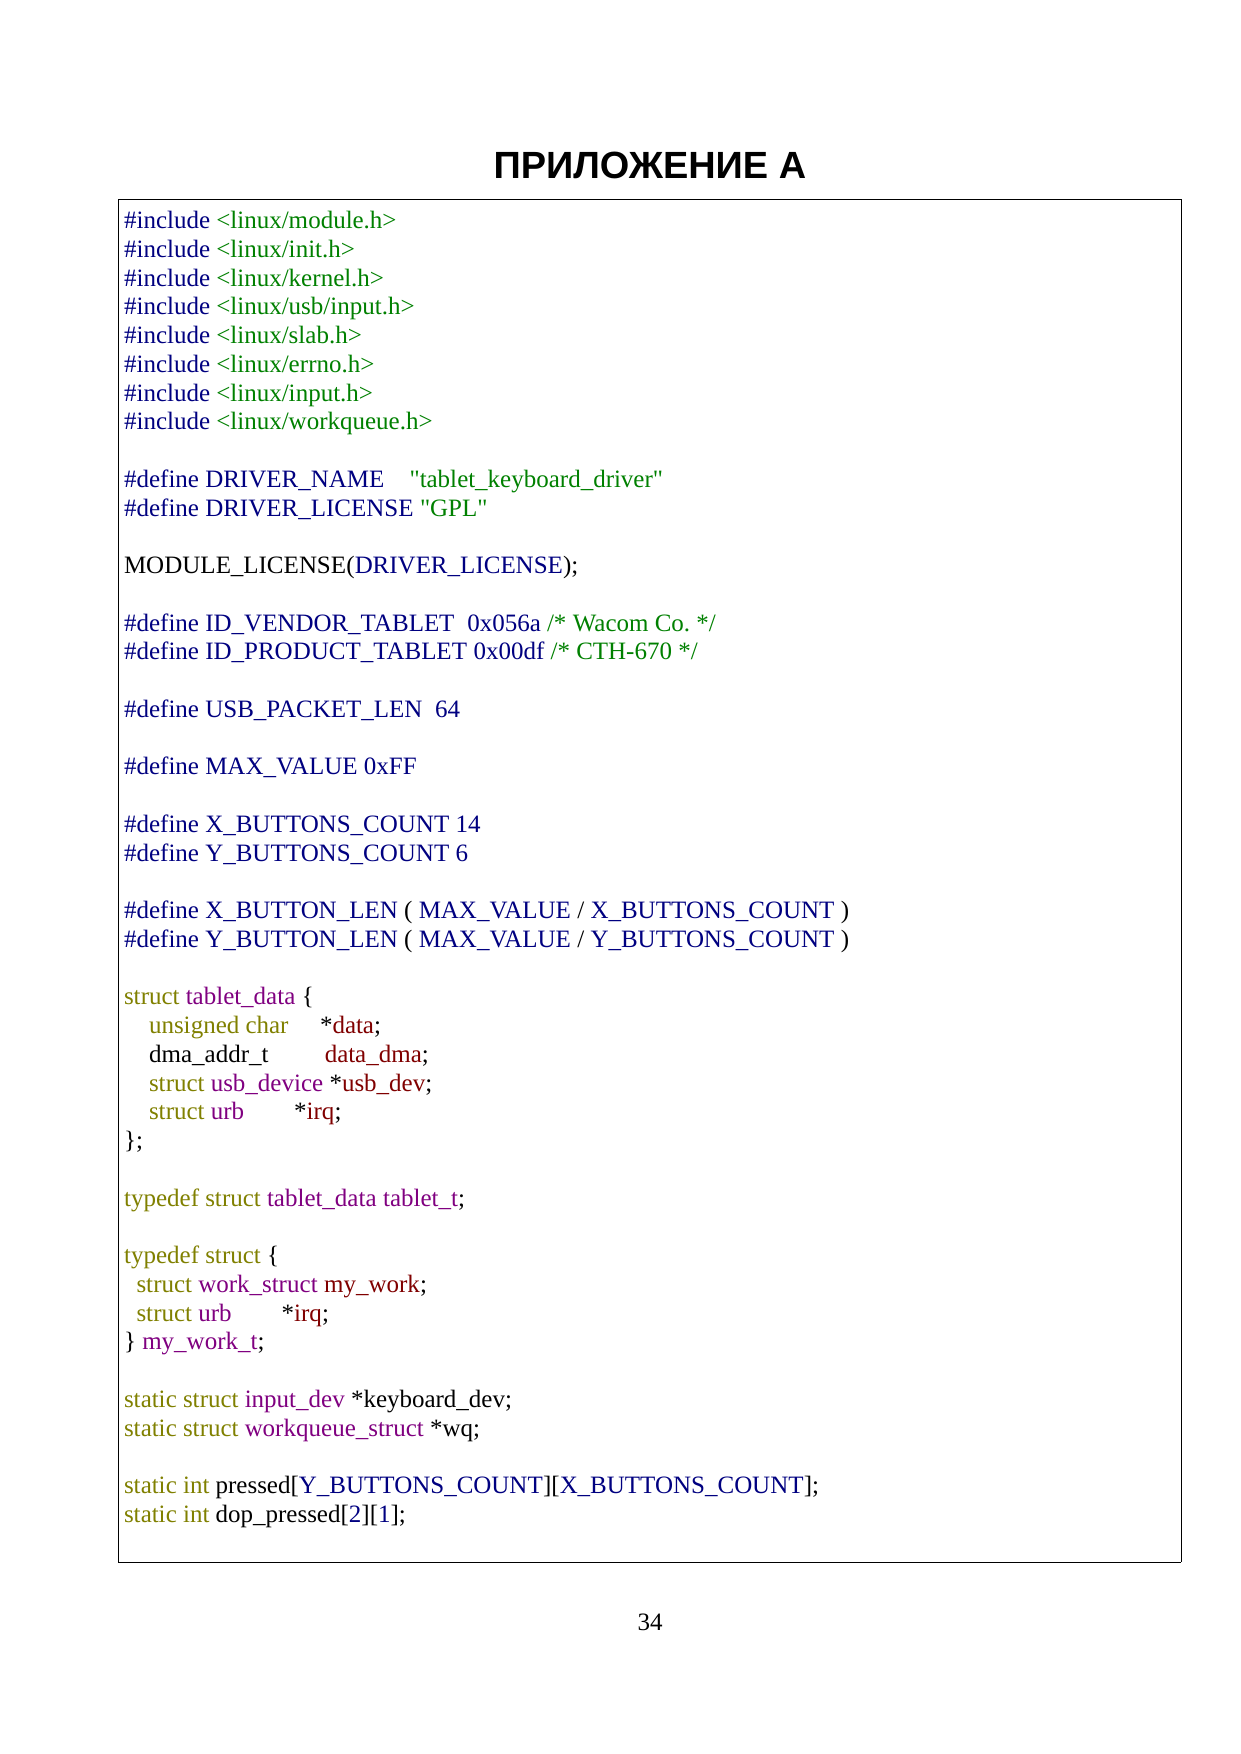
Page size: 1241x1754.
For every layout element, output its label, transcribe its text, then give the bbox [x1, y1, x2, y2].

table_header #include <linux/module.h> #include <linux/init.h> #include <linux/kernel.h> #include <linux/usb/input.h> #include <linux/slab.h> #include <linux/errno.h> #include <linux/input.h> #include <linux/workqueue.h> #define DRIVER_NAME "tablet_keyboard_driver" #define DRIVER_LICENSE "GPL" MODULE_LICENSE(DRIVER_LICENSE); #define ID_VENDOR_TABLET 0x056a /* Wacom Co. */ #define ID_PRODUCT_TABLET 0x00df /* CTH-670 */ #define USB_PACKET_LEN 64 #define MAX_VALUE 0xFF #define X_BUTTONS_COUNT 14 #define Y_BUTTONS_COUNT 6 #define X_BUTTON_LEN ( MAX_VALUE / X_BUTTONS_COUNT ) #define Y_BUTTON_LEN ( MAX_VALUE / Y_BUTTONS_COUNT ) struct tablet_data { unsigned char *data; dma_addr_t data_dma; struct usb_device *usb_dev; struct urb *irq; }; typedef struct tablet_data tablet_t; typedef struct { struct work_struct my_work; struct urb *irq; } my_work_t; static struct input_dev *keyboard_dev; static struct workqueue_struct *wq; static int pressed[Y_BUTTONS_COUNT][X_BUTTONS_COUNT]; static int dop_pressed[2][1]; [119, 200, 1181, 1562]
subtitle ПРИЛОЖЕНИЕ А [118, 143, 1181, 187]
